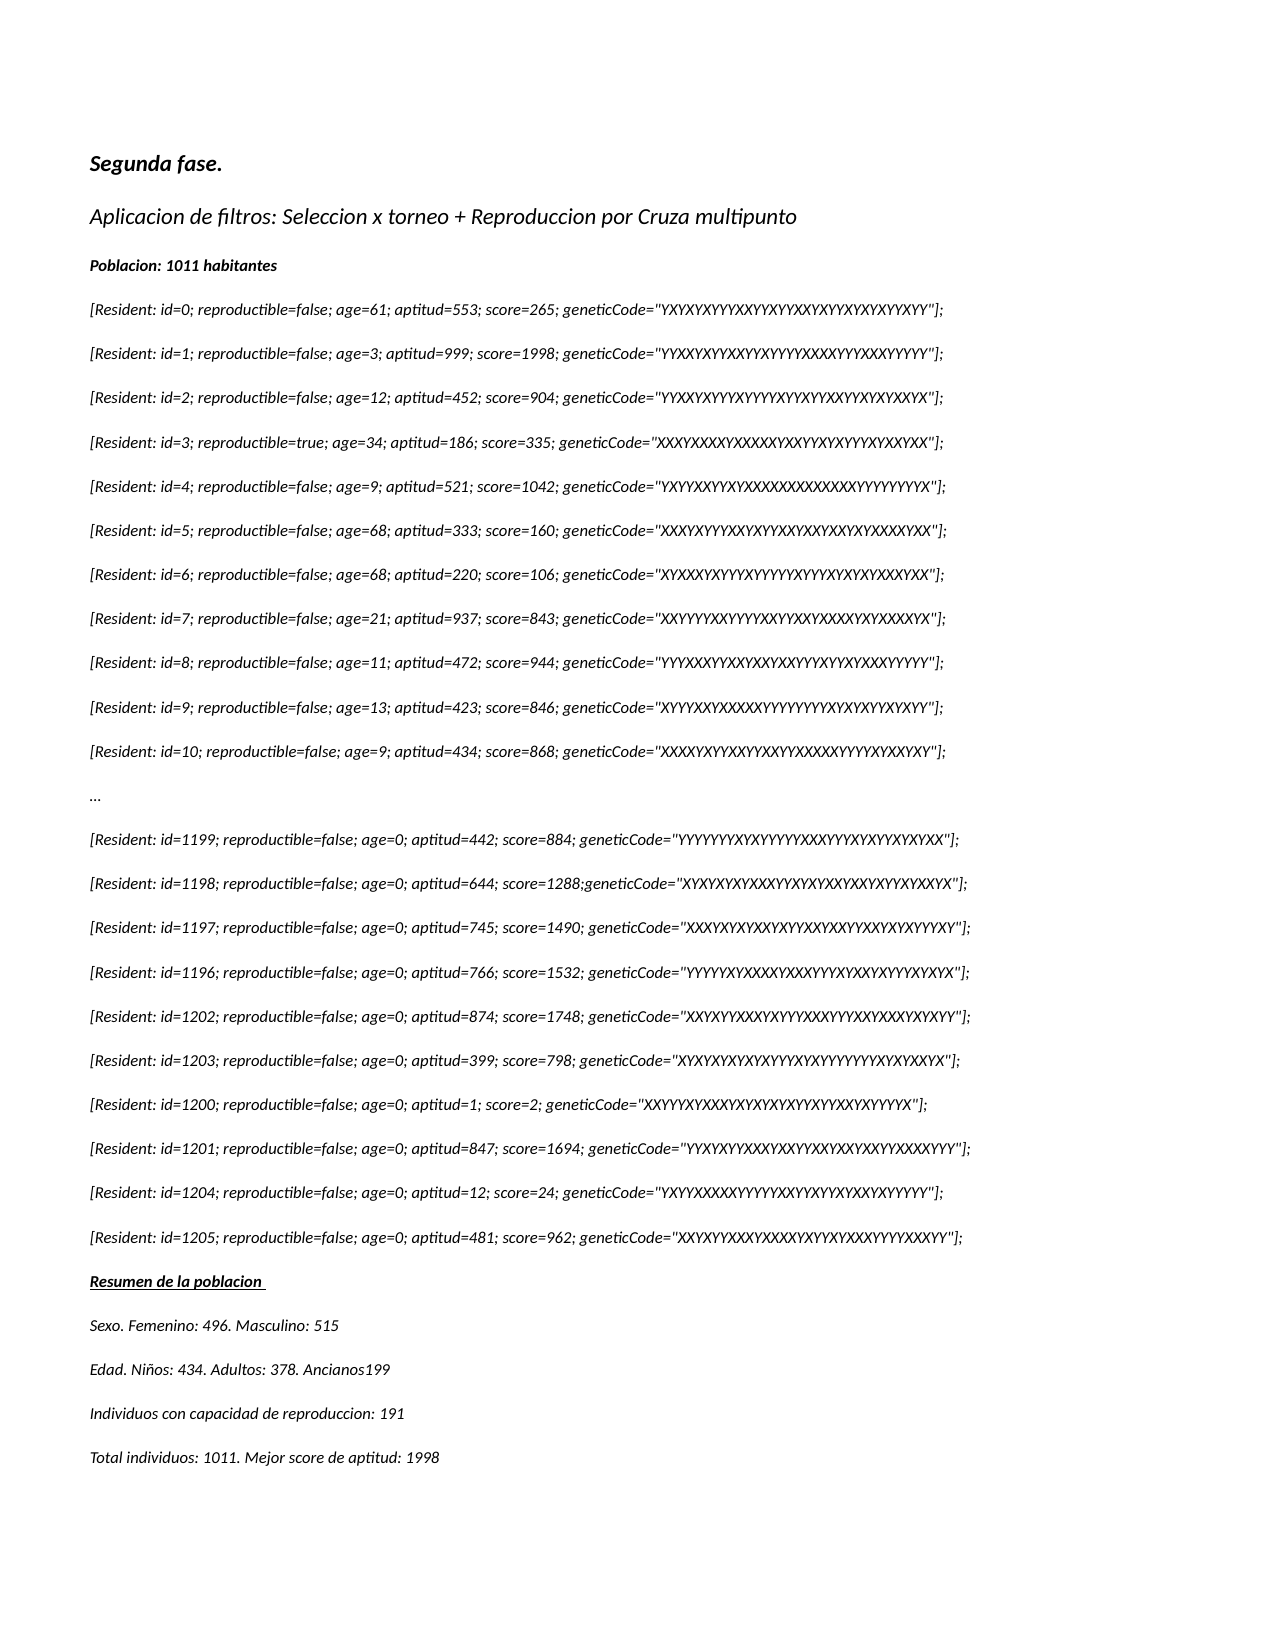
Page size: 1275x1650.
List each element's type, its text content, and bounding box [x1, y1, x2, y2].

text Individuos con capacidad de reproduccion: 191 [89, 1404, 1229, 1424]
text [Resident: id=1199; reproductible=false; age=0; aptitud=442; score=884; geneticCode="YYYYYYYXYXYYYYYXXXYYYXYXYYXYXYXX"]; [89, 829, 1229, 850]
text [Resident: id=1198; reproductible=false; age=0; aptitud=644; score=1288;geneticCode="XYXYXYXYXXXYYXYXYXXYXXYXYYXYXXYX"]; [89, 874, 1229, 894]
text Segunda fase. [89, 149, 1229, 177]
text [Resident: id=1202; reproductible=false; age=0; aptitud=874; score=1748; geneticCode="XXYXYYXXXYXYYYXXXYYYXXYXXXYXYXYY"]; [89, 1006, 1229, 1026]
text Aplicacion de filtros: Seleccion x torneo + Reproduccion por Cruza multipunto [89, 202, 1229, 230]
text [Resident: id=3; reproductible=true; age=34; aptitud=186; score=335; geneticCode="XXXYXXXXYXXXXXYXXYYXYXYYYXYXXYXX"]; [89, 432, 1229, 452]
text [Resident: id=9; reproductible=false; age=13; aptitud=423; score=846; geneticCode="XYYYXXYXXXXXYYYYYYYYXYXYXYYXYXYY"]; [89, 697, 1229, 717]
text [Resident: id=6; reproductible=false; age=68; aptitud=220; score=106; geneticCode="XYXXXYXYYYXYYYYYXYYYXYXYXYXXXYXX"]; [89, 564, 1229, 585]
text Sexo. Femenino: 496. Masculino: 515 [89, 1315, 1229, 1336]
text [Resident: id=4; reproductible=false; age=9; aptitud=521; score=1042; geneticCode="YXYYXXYYXYXXXXXXXXXXXXXYYYYYYYYX"]; [89, 476, 1229, 496]
text Total individuos: 1011. Mejor score de aptitud: 1998 [89, 1448, 1229, 1468]
text [Resident: id=1205; reproductible=false; age=0; aptitud=481; score=962; geneticCode="XXYXYYXXXYXXXXYXYYXYXXXYYYYXXXYY"]; [89, 1227, 1229, 1247]
text [Resident: id=1203; reproductible=false; age=0; aptitud=399; score=798; geneticCode="XYXYXYXYXYXYYYXYXYYYYYYYXYXYXXYX"]; [89, 1050, 1229, 1071]
text [Resident: id=1196; reproductible=false; age=0; aptitud=766; score=1532; geneticCode="YYYYYXYXXXXYXXXYYYXYXXYXYYYXYXYX"]; [89, 962, 1229, 982]
text … [89, 785, 1229, 806]
text [Resident: id=1200; reproductible=false; age=0; aptitud=1; score=2; geneticCode="XXYYYXYXXXYXYXYXYXYYXYYXXYXYYYYX"]; [89, 1094, 1229, 1115]
text [Resident: id=1201; reproductible=false; age=0; aptitud=847; score=1694; geneticCode="YYXYXYYXXXYXXYYXXYXXYXXYYXXXXYYY"]; [89, 1139, 1229, 1159]
text [Resident: id=1204; reproductible=false; age=0; aptitud=12; score=24; geneticCode="YXYYXXXXXYYYYYXXYYXYYXYXXYXYYYYY"]; [89, 1183, 1229, 1203]
text [Resident: id=1197; reproductible=false; age=0; aptitud=745; score=1490; geneticCode="XXXYXYXYXXYXYYXXYXXYYXXYXYXYYYXY"]; [89, 918, 1229, 938]
text [Resident: id=5; reproductible=false; age=68; aptitud=333; score=160; geneticCode="XXXYXYYYXXYXYYXXYXXYXXYXYXXXXYXX"]; [89, 520, 1229, 541]
text Edad. Niños: 434. Adultos: 378. Ancianos199 [89, 1359, 1229, 1380]
text [Resident: id=7; reproductible=false; age=21; aptitud=937; score=843; geneticCode="XXYYYYXXYYYYXXYYXXYXXXXYXYXXXXYX"]; [89, 609, 1229, 629]
text [Resident: id=10; reproductible=false; age=9; aptitud=434; score=868; geneticCode="XXXXYXYYXXYYXXYYXXXXXYYYYXYXXYXY"]; [89, 741, 1229, 761]
text [Resident: id=8; reproductible=false; age=11; aptitud=472; score=944; geneticCode="YYYXXXYYXXYXXYXXYYYXYYXYXXXYYYYY"]; [89, 653, 1229, 673]
text [Resident: id=1; reproductible=false; age=3; aptitud=999; score=1998; geneticCode="YYXXYXYYXXYYXYYYYXXXXYYYXXXYYYYY"]; [89, 344, 1229, 364]
text Resumen de la poblacion [89, 1271, 1229, 1291]
text Poblacion: 1011 habitantes [89, 255, 1229, 276]
text [Resident: id=0; reproductible=false; age=61; aptitud=553; score=265; geneticCode="YXYXYXYYYXXYYXYYXXYXYYXYXYXYYXYY"]; [89, 299, 1229, 320]
text [Resident: id=2; reproductible=false; age=12; aptitud=452; score=904; geneticCode="YYXXYXYYYXYYYYXYYXYYXXYYXYXYXXYX"]; [89, 388, 1229, 408]
